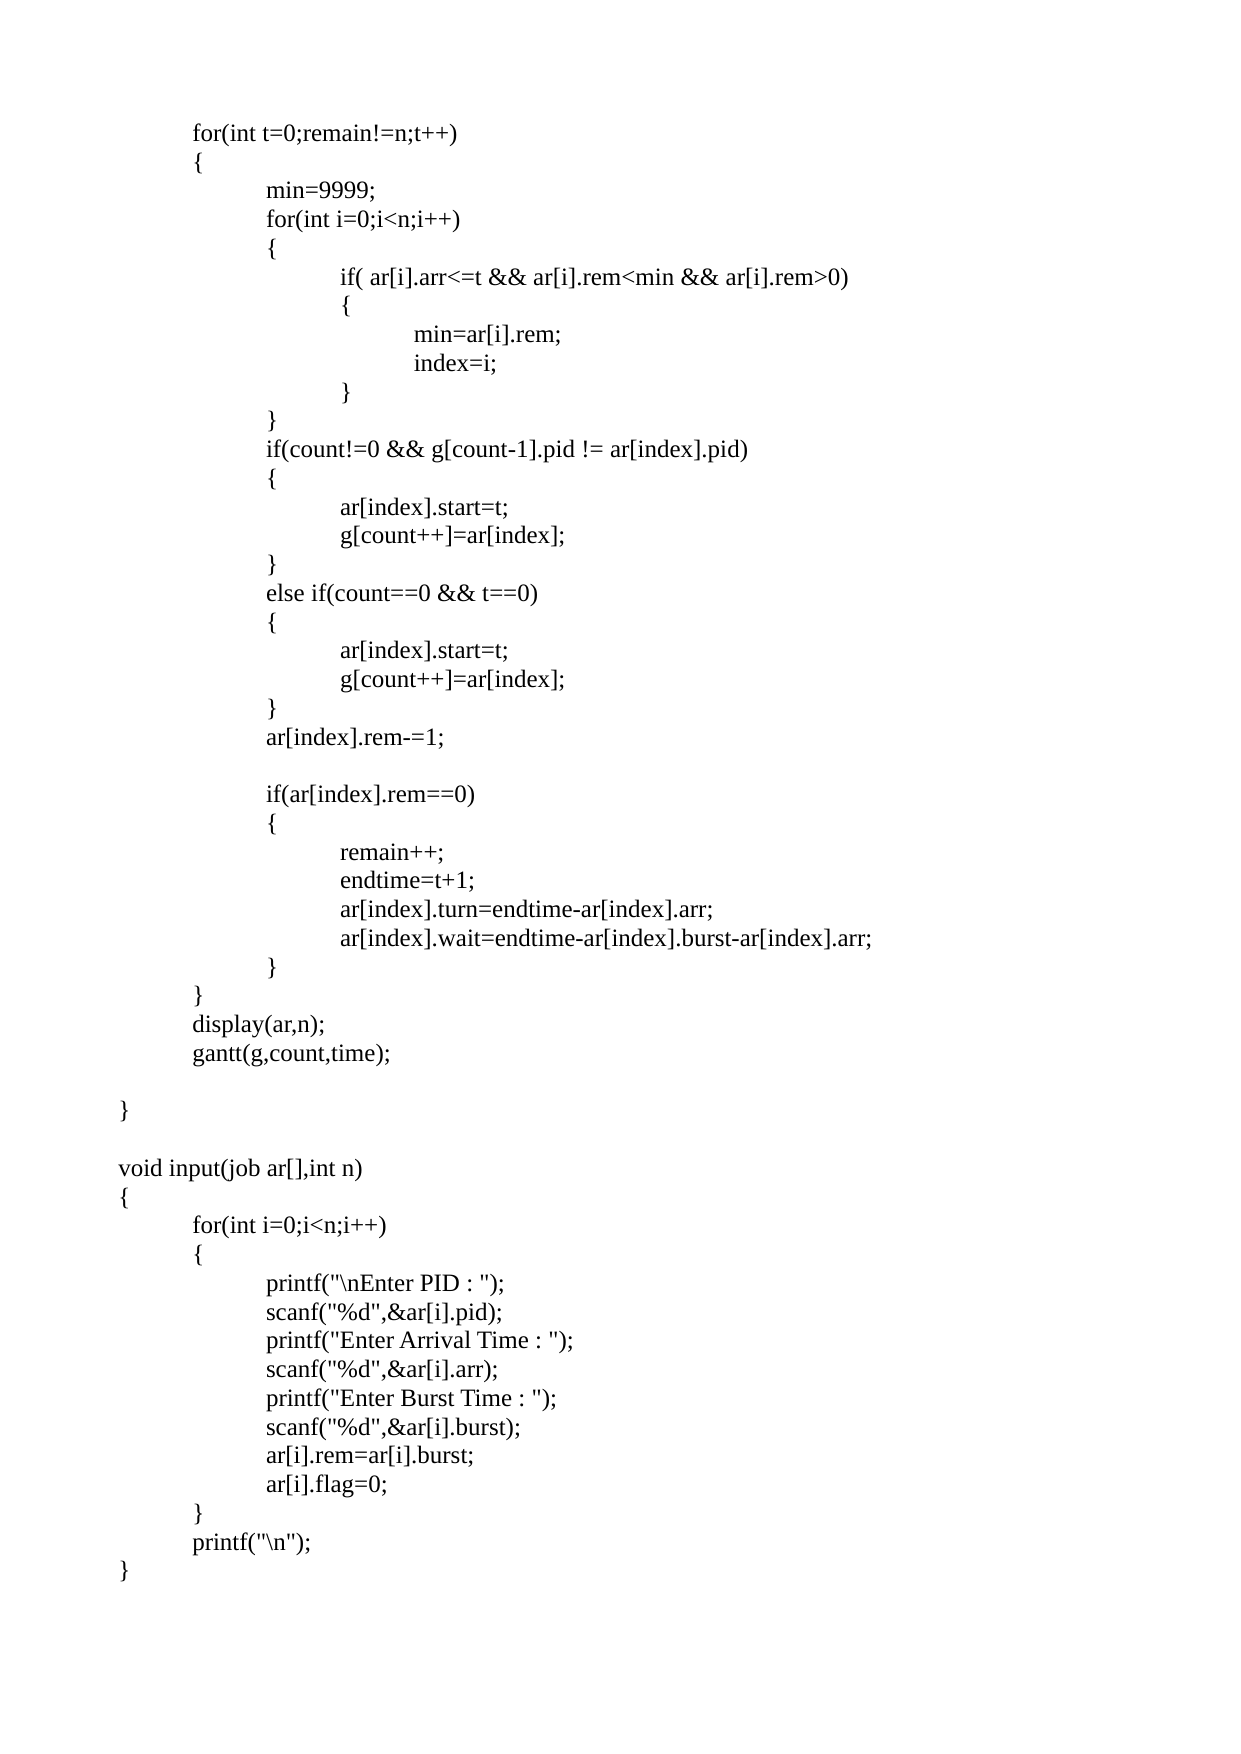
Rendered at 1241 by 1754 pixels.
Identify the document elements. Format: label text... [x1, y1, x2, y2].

text ar[index].wait=endtime-ar[index].burst-ar[index].arr; [118, 923, 1122, 952]
text } [118, 952, 1122, 981]
text } [118, 693, 1122, 722]
text g[count++]=ar[index]; [118, 664, 1122, 693]
text { [118, 233, 1122, 262]
text } [118, 377, 1122, 406]
text ar[i].rem=ar[i].burst; [118, 1441, 1122, 1469]
text for(int t=0;remain!=n;t++) [118, 118, 1122, 147]
text if(count!=0 && g[count-1].pid != ar[index].pid) [118, 434, 1122, 463]
text ar[i].flag=0; [118, 1469, 1122, 1498]
text else if(count==0 && t==0) [118, 578, 1122, 607]
text { [118, 463, 1122, 492]
text } [118, 981, 1122, 1009]
text { [118, 1239, 1122, 1268]
text min=9999; [118, 176, 1122, 204]
text { [118, 607, 1122, 636]
text g[count++]=ar[index]; [118, 521, 1122, 549]
text remain++; [118, 837, 1122, 866]
text { [118, 291, 1122, 319]
text scanf("%d",&ar[i].arr); [118, 1354, 1122, 1383]
text printf("\n"); [118, 1527, 1122, 1556]
text ar[index].start=t; [118, 636, 1122, 664]
text } [118, 1096, 1122, 1124]
text { [118, 147, 1122, 176]
text printf("\nEnter PID : "); [118, 1268, 1122, 1297]
text ar[index].start=t; [118, 492, 1122, 521]
text void input(job ar[],int n) [118, 1153, 1122, 1182]
text } [118, 406, 1122, 434]
text } [118, 1498, 1122, 1527]
text endtime=t+1; [118, 866, 1122, 894]
text gantt(g,count,time); [118, 1038, 1122, 1067]
text ar[index].rem-=1; [118, 722, 1122, 751]
text if( ar[i].arr<=t && ar[i].rem<min && ar[i].rem>0) [118, 262, 1122, 291]
text ar[index].turn=endtime-ar[index].arr; [118, 894, 1122, 923]
text for(int i=0;i<n;i++) [118, 204, 1122, 233]
text scanf("%d",&ar[i].burst); [118, 1412, 1122, 1441]
text printf("Enter Arrival Time : "); [118, 1326, 1122, 1354]
text index=i; [118, 348, 1122, 377]
text printf("Enter Burst Time : "); [118, 1383, 1122, 1412]
text { [118, 1182, 1122, 1211]
text scanf("%d",&ar[i].pid); [118, 1297, 1122, 1326]
text } [118, 1556, 1122, 1584]
text display(ar,n); [118, 1009, 1122, 1038]
text if(ar[index].rem==0) [118, 779, 1122, 808]
text for(int i=0;i<n;i++) [118, 1211, 1122, 1239]
text { [118, 808, 1122, 837]
text min=ar[i].rem; [118, 319, 1122, 348]
text } [118, 549, 1122, 578]
